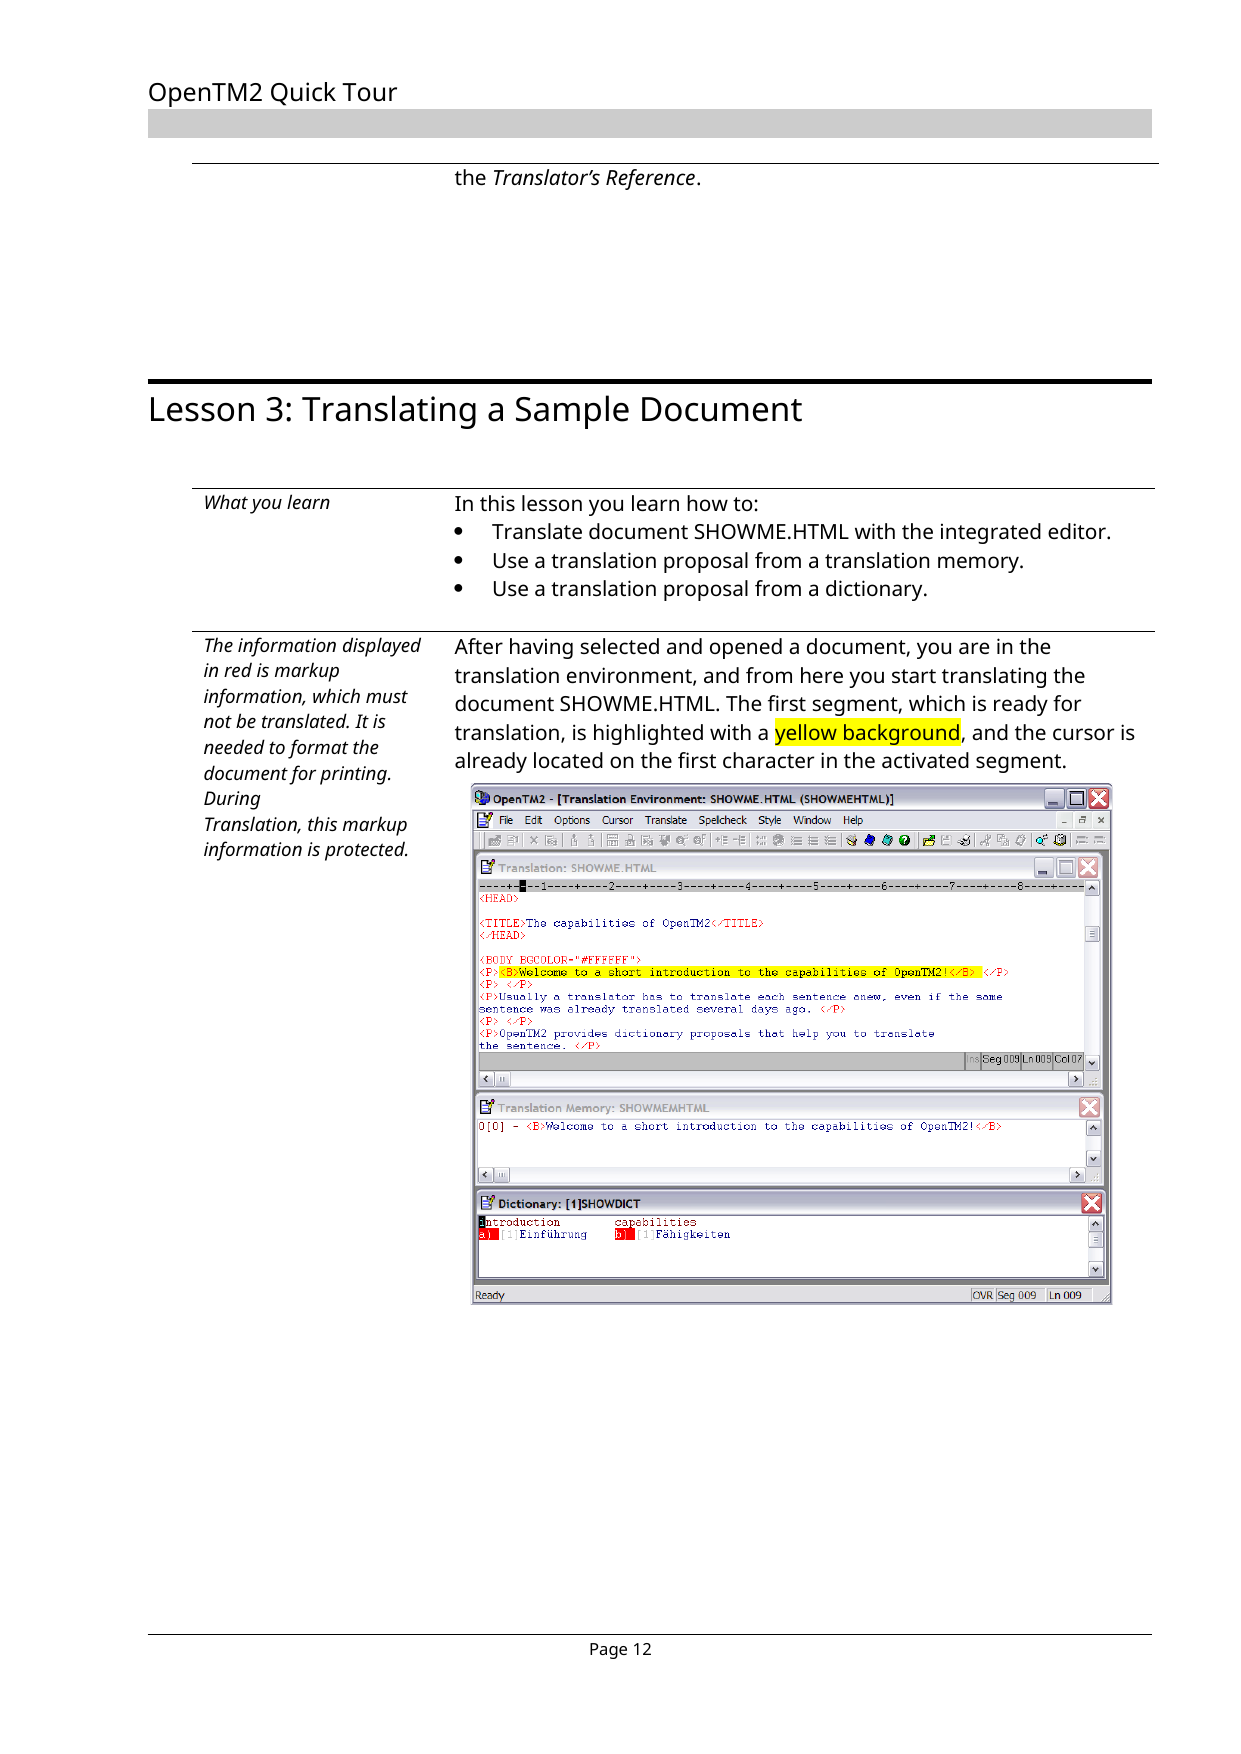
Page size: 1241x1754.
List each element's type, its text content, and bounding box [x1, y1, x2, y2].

table_cell the Translator’s Reference. [443, 164, 1159, 220]
subtitle Lesson 3: Translating a Sample Document [148, 384, 1152, 431]
table_header In this lesson you learn how to: Translate document SHOWME.HTML with the integrated editor. Use a translation proposal from a translation memory. Use a translation proposal from a dictionary. [443, 489, 1155, 631]
table_cell After having selected and opened a document, you are in the translation environment, and from here you start translating the document SHOWME.HTML. The first segment, which is ready for translation, is highlighted with a yellow background, and the cursor is already located on the first character in the activated segment. [443, 632, 1155, 1342]
table_cell [192, 164, 443, 220]
table_cell The information displayed in red is markup information, which must not be translated. It is needed to format the document for printing. During Translation, this markup information is protected. [192, 632, 443, 1342]
table_header What you learn [192, 489, 443, 631]
picture [470, 783, 1113, 1305]
